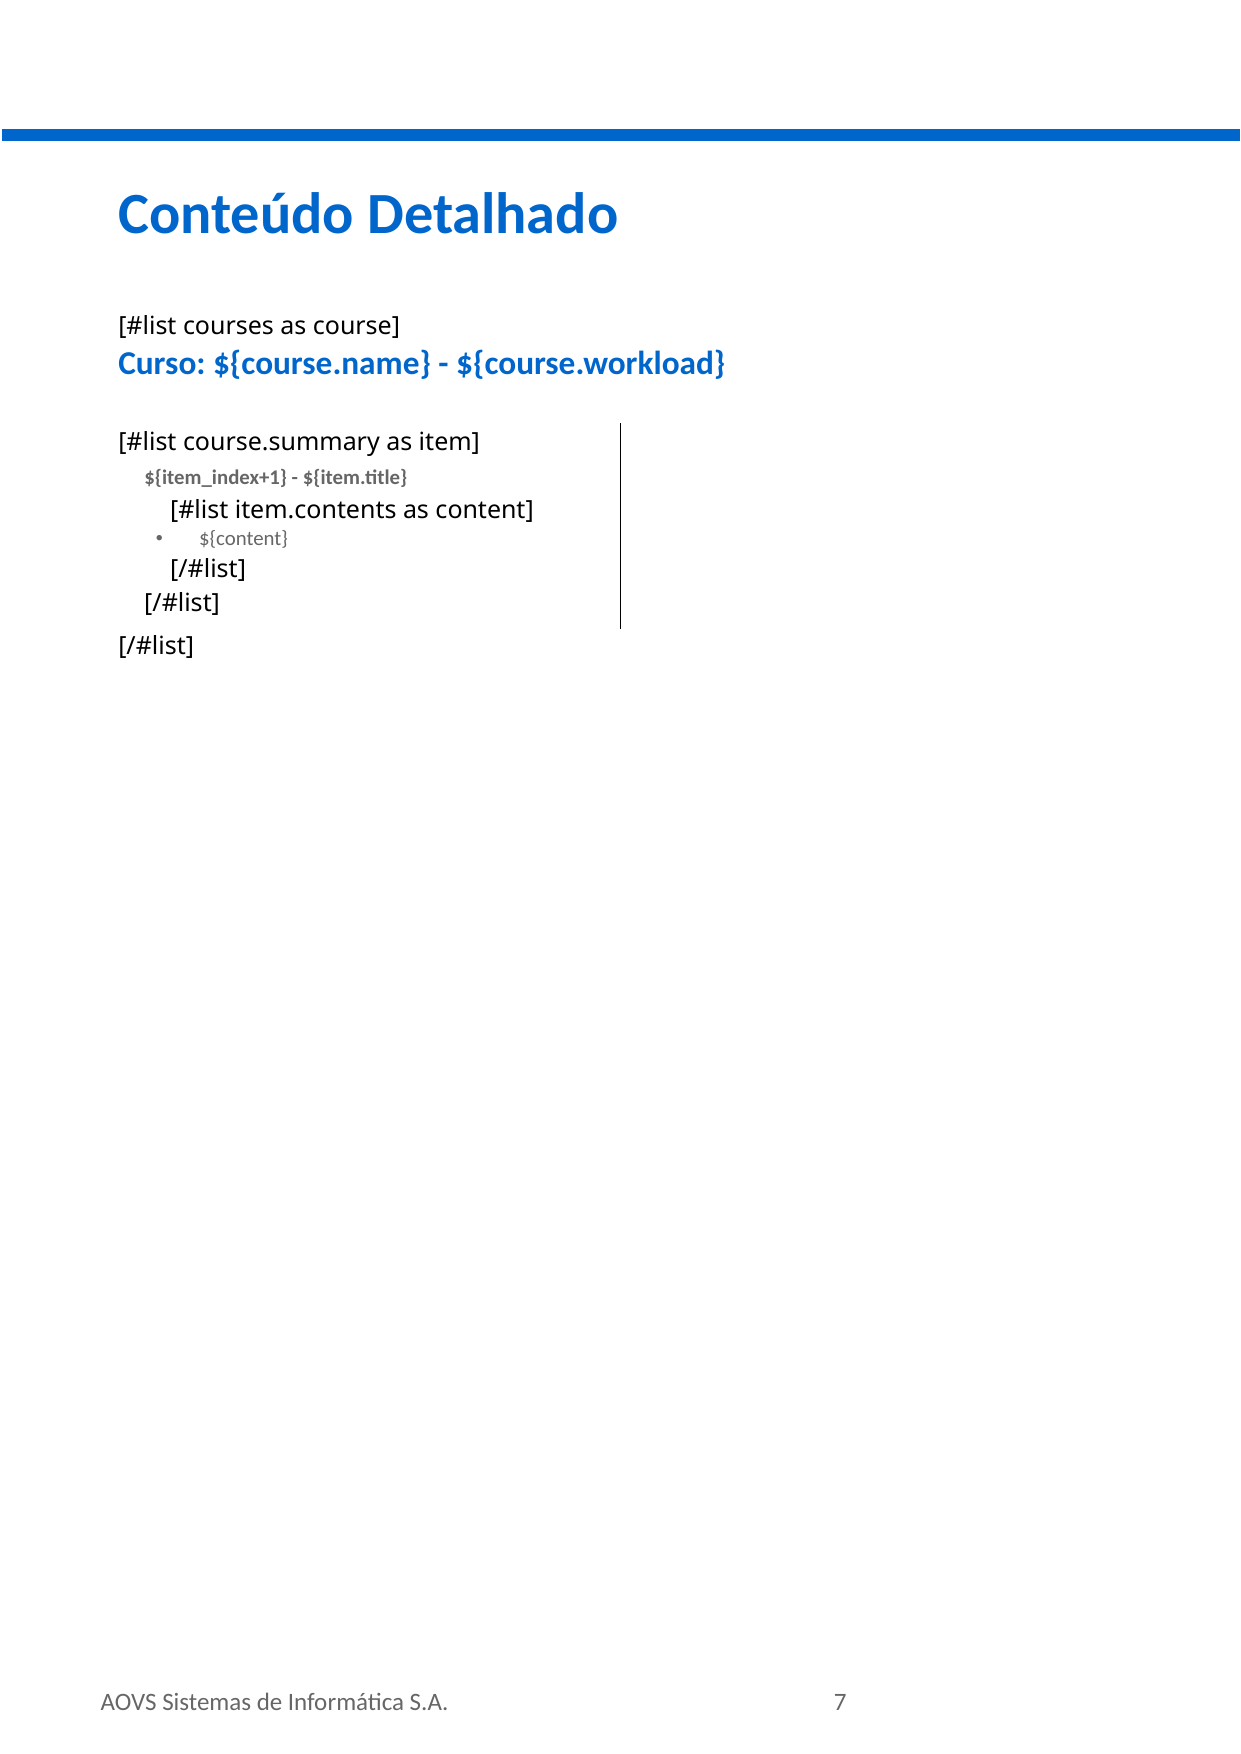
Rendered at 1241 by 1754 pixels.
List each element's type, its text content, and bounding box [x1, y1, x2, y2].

text [#list courses as course] [118, 308, 1122, 342]
text [#list course.summary as item] [118, 423, 618, 457]
list ${content} [156, 526, 618, 551]
text [/#list] [118, 628, 1122, 662]
text Curso: ${course.name} - ${course.workload} [118, 342, 1122, 383]
text Conteúdo Detalhado [118, 176, 1205, 248]
text [#list item.contents as content] [118, 492, 618, 526]
text ${item_index+1} - ${item.title} [118, 457, 618, 492]
text [/#list] [118, 585, 618, 619]
text [/#list] [118, 551, 618, 585]
